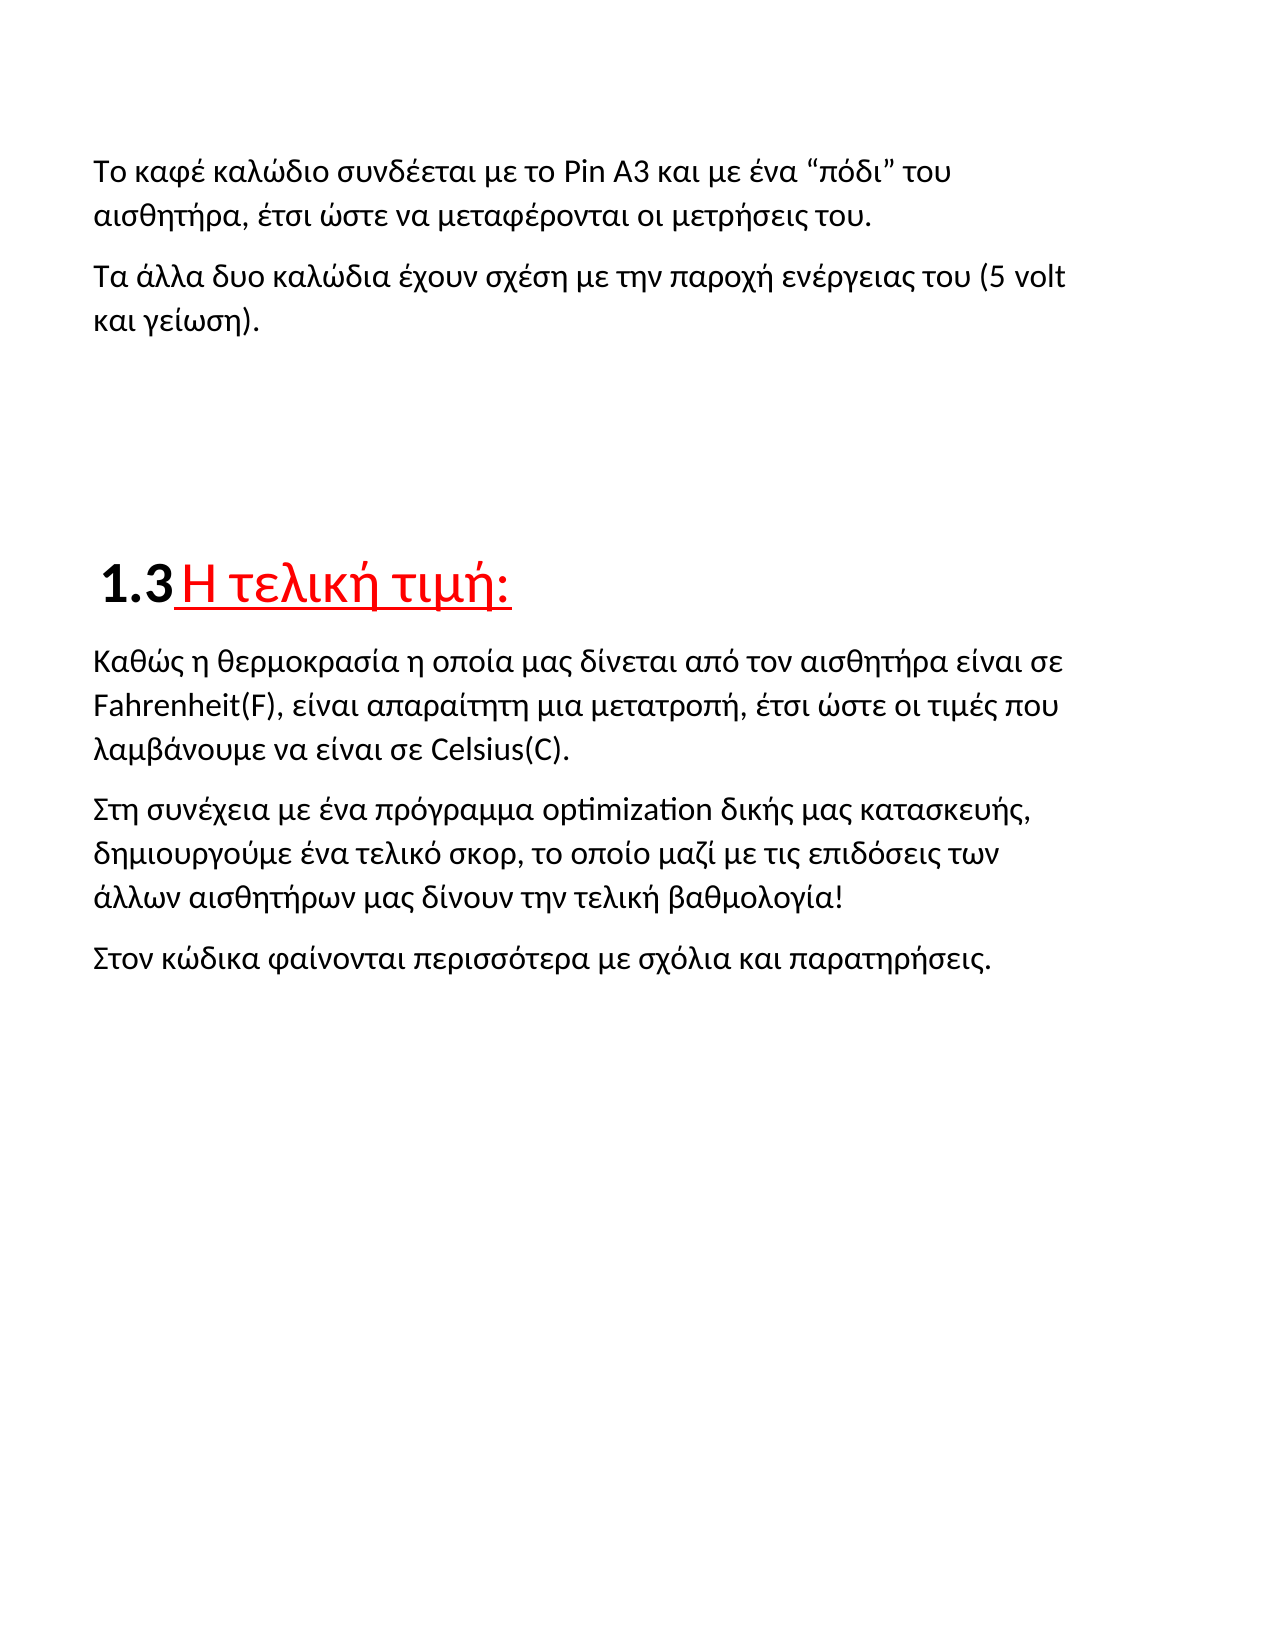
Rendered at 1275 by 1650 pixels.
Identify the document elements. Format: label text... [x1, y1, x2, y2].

text Καθώς η θερμοκρασία η οποία μας δίνεται από τον αισθητήρα είναι σε Fahrenheit(F), είναι απαραίτητη μια μετατροπή, έτσι ώστε οι τιμές που λαμβάνουμε να είναι σε Celsius(C). [93, 640, 1087, 768]
text Στη συνέχεια με ένα πρόγραμμα optimization δικής μας κατασκευής, δημιουργούμε ένα τελικό σκορ, το οποίο μαζί με τις επιδόσεις των άλλων αισθητήρων μας δίνουν την τελική βαθμολογία! [93, 788, 1087, 917]
text 1.3 Η τελική τιμή: [99, 546, 1087, 617]
text Τα άλλα δυο καλώδια έχουν σχέση με την παροχή ενέργειας του (5 volt και γείωση). [93, 254, 1087, 339]
text Στον κώδικα φαίνονται περισσότερα με σχόλια και παρατηρήσεις. [93, 937, 1087, 978]
text Το καφέ καλώδιο συνδέεται με το Pin A3 και με ένα “πόδι” του αισθητήρα, έτσι ώστε να μεταφέρονται οι μετρήσεις του. [93, 150, 1087, 235]
